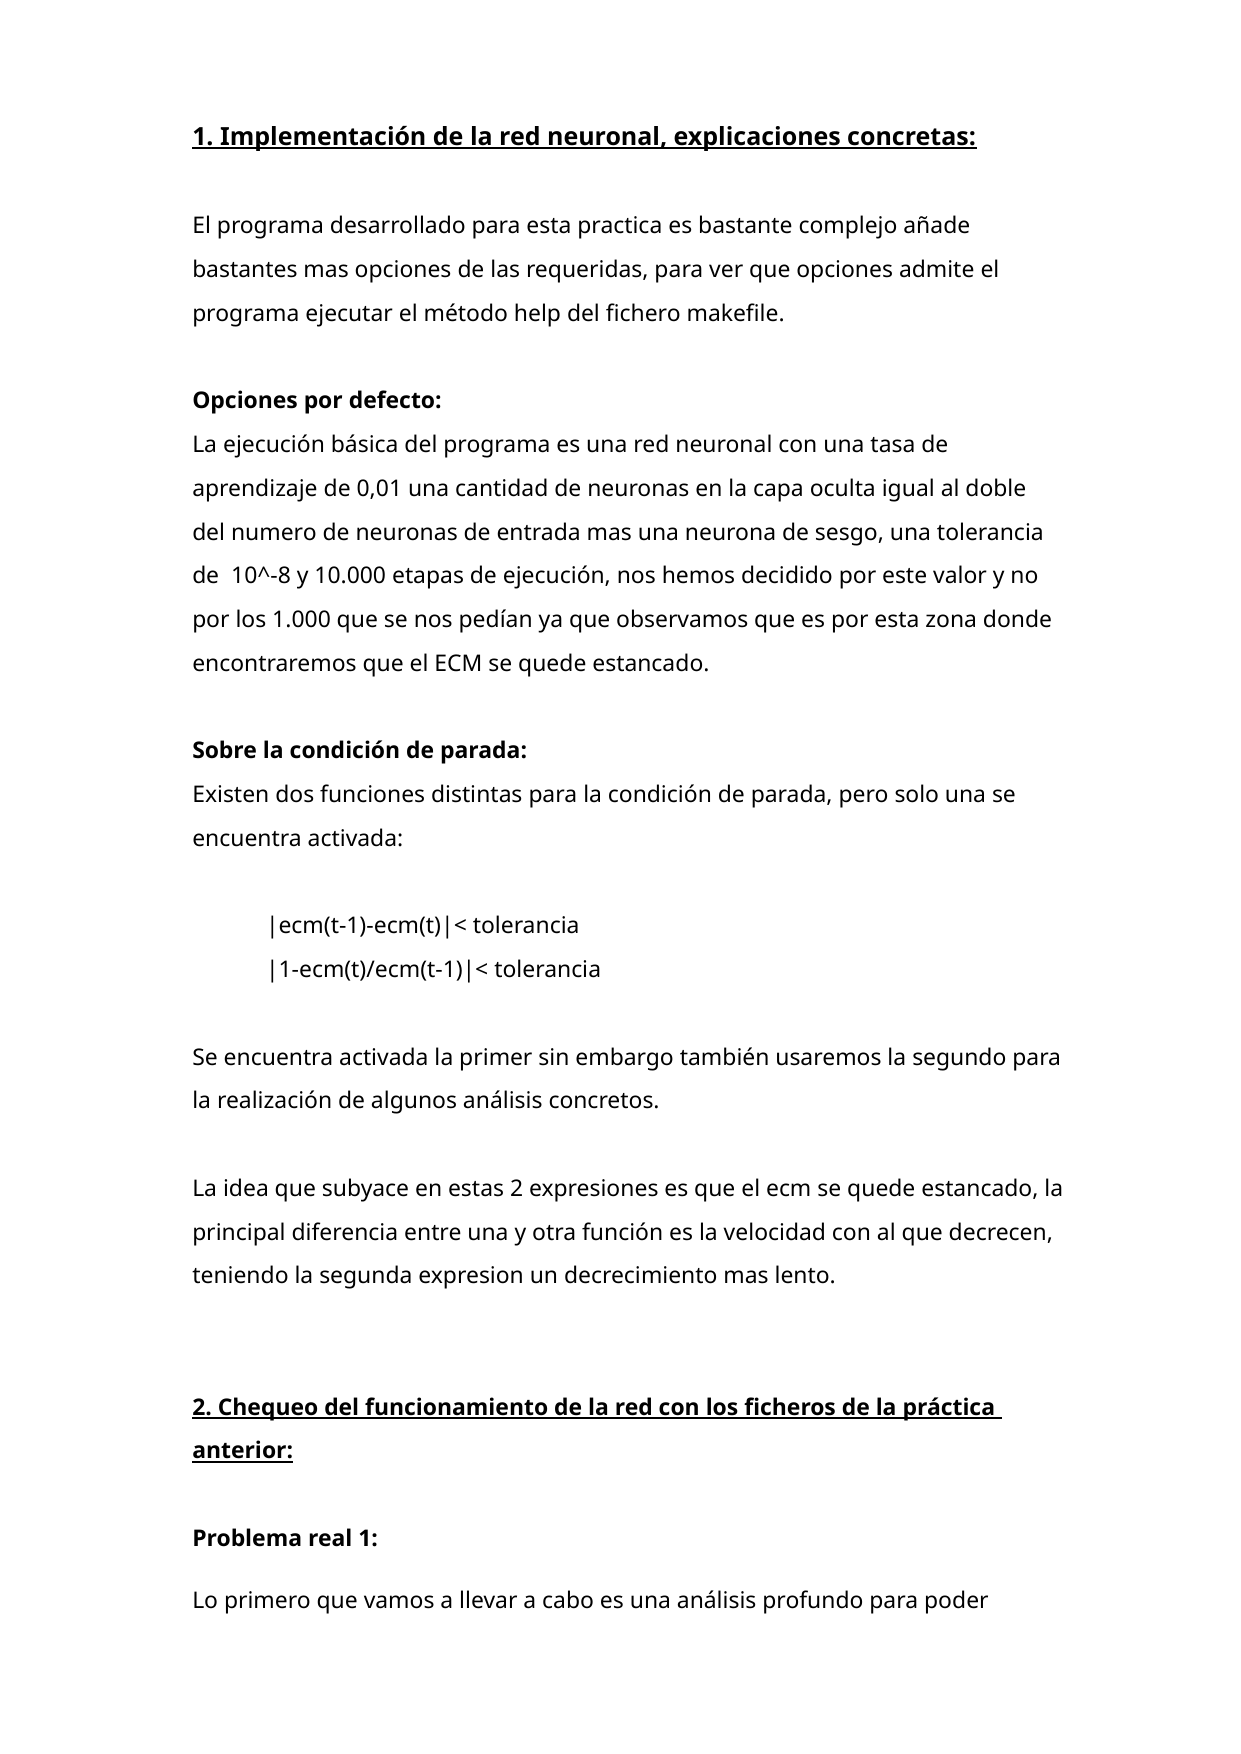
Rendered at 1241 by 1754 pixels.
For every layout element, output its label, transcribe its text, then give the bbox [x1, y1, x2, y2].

text El programa desarrollado para esta practica es bastante complejo añade bastantes mas opciones de las requeridas, para ver que opciones admite el programa ejecutar el método help del fichero makefile. [192, 209, 1064, 328]
text Opciones por defecto: [192, 384, 1064, 416]
text Se encuentra activada la primer sin embargo también usaremos la segundo para la realización de algunos análisis concretos. [192, 1041, 1064, 1116]
text Problema real 1: [192, 1522, 1064, 1553]
text |1-ecm(t)/ecm(t-1)|< tolerancia [192, 953, 1064, 984]
text La idea que subyace en estas 2 expresiones es que el ecm se quede estancado, la principal diferencia entre una y otra función es la velocidad con al que decrecen, teniendo la segunda expresion un decrecimiento mas lento. [192, 1172, 1064, 1291]
text Sobre la condición de parada: [192, 734, 1064, 766]
text 1. Implementación de la red neuronal, explicaciones concretas: [192, 118, 1064, 152]
text La ejecución básica del programa es una red neuronal con una tasa de aprendizaje de 0,01 una cantidad de neuronas en la capa oculta igual al doble del numero de neuronas de entrada mas una neurona de sesgo, una tolerancia de 10^-8 y 10.000 etapas de ejecución, nos hemos decidido por este valor y no por los 1.000 que se nos pedían ya que observamos que es por esta zona donde encontraremos que el ECM se quede estancado. [192, 428, 1064, 678]
text 2. Chequeo del funcionamiento de la red con los ficheros de la práctica anterior: [192, 1391, 1064, 1466]
text |ecm(t-1)-ecm(t)|< tolerancia [192, 909, 1064, 941]
text Lo primero que vamos a llevar a cabo es una análisis profundo para poder [192, 1584, 1064, 1616]
text Existen dos funciones distintas para la condición de parada, pero solo una se encuentra activada: [192, 778, 1064, 853]
